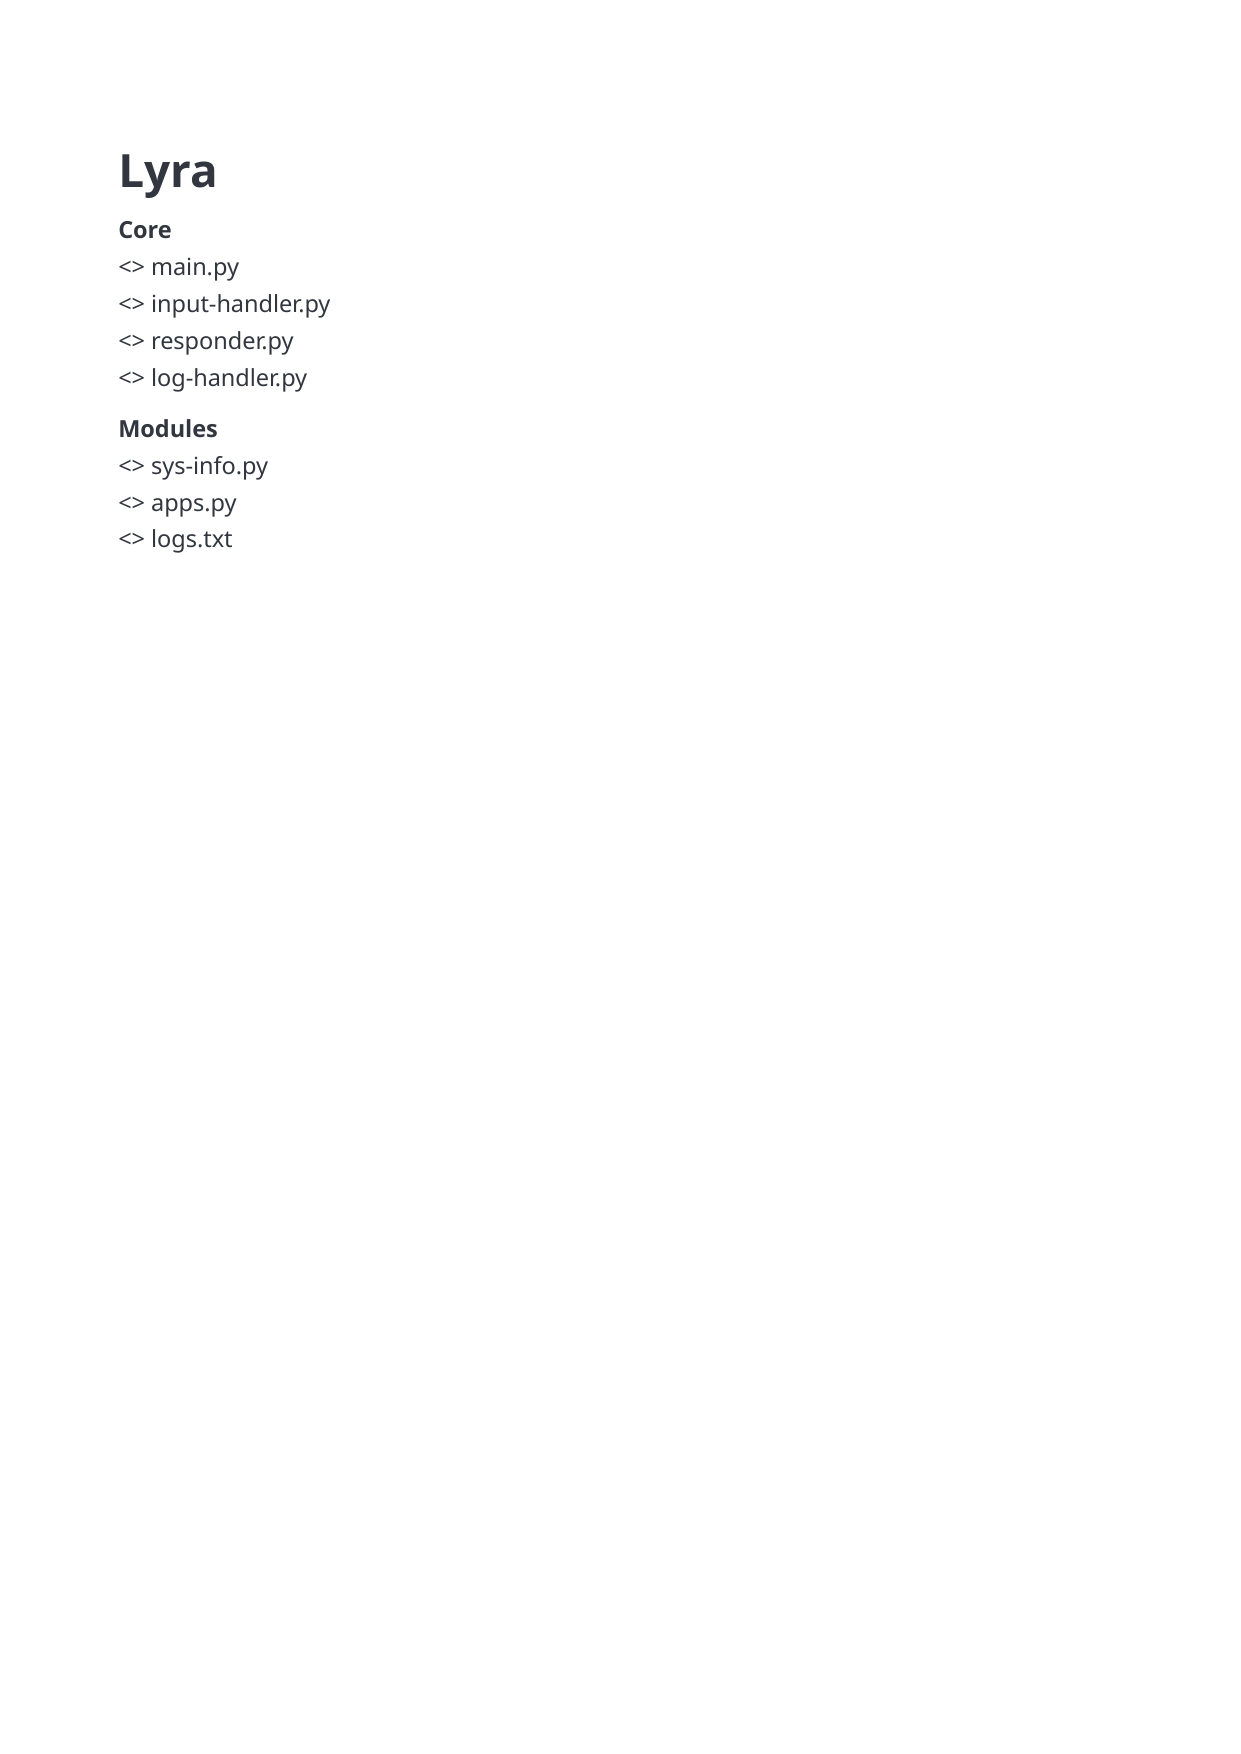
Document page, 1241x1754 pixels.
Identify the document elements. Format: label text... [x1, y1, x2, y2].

text Core <> main.py <> input-handler.py <> responder.py <> log-handler.py [118, 214, 1122, 393]
subtitle Lyra [118, 139, 1122, 201]
text Modules <> sys-info.py <> apps.py <> logs.txt [118, 412, 1122, 554]
